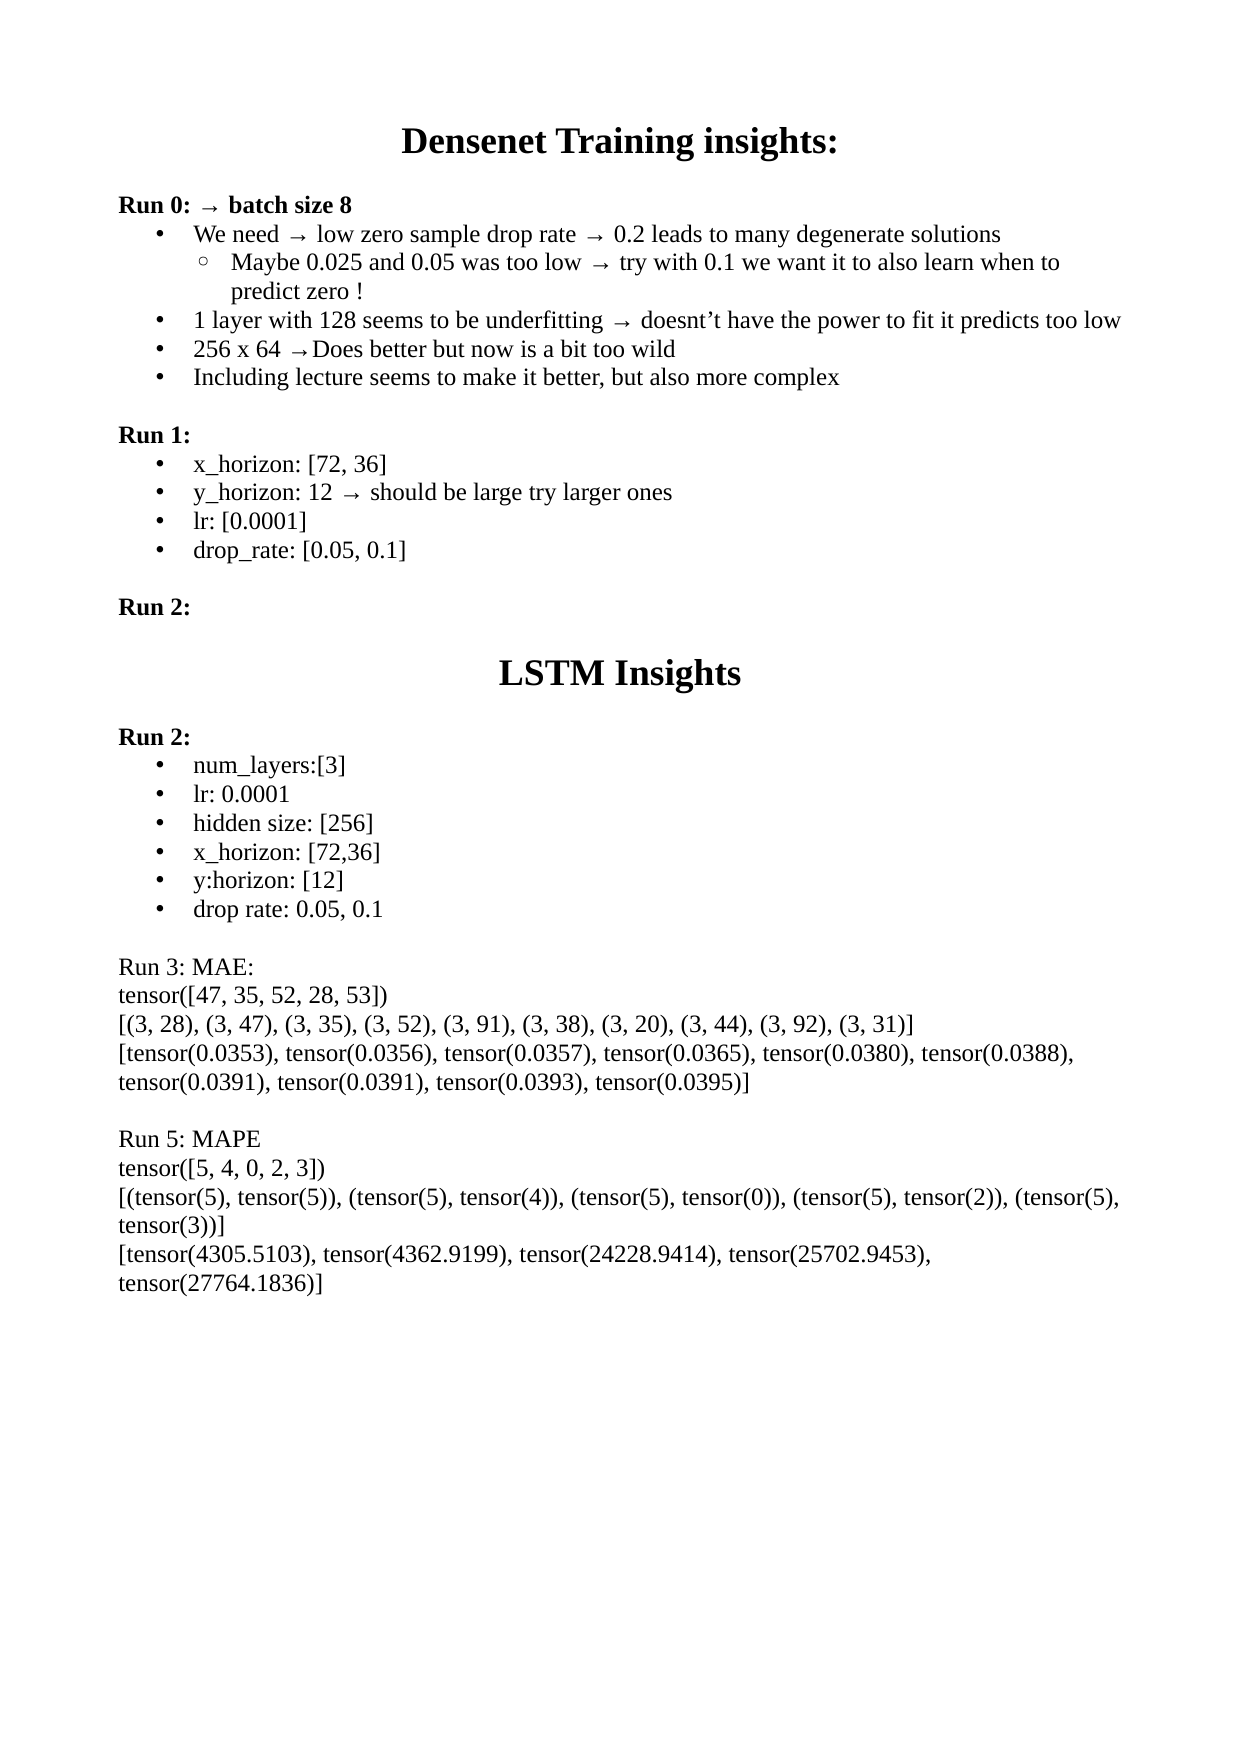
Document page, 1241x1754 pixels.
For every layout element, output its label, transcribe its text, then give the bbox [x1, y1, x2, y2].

list Maybe 0.025 and 0.05 was too low → try with 0.1 we want it to also learn when to predict zero ! [193, 247, 1122, 305]
text Run 0: → batch size 8 [118, 190, 1122, 219]
text [tensor(0.0353), tensor(0.0356), tensor(0.0357), tensor(0.0365), tensor(0.0380), tensor(0.0388), tensor(0.0391), tensor(0.0391), tensor(0.0393), tensor(0.0395)] [118, 1038, 1122, 1096]
list drop_rate: [0.05, 0.1] [156, 535, 1122, 564]
text [(tensor(5), tensor(5)), (tensor(5), tensor(4)), (tensor(5), tensor(0)), (tensor(5), tensor(2)), (tensor(5), tensor(3))] [118, 1182, 1122, 1239]
list num_layers:[3] [156, 751, 1122, 779]
list lr: 0.0001 [156, 779, 1122, 808]
list We need → low zero sample drop rate → 0.2 leads to many degenerate solutions [156, 219, 1122, 247]
text LSTM Insights [118, 650, 1122, 693]
list 1 layer with 128 seems to be underfitting → doesnt’t have the power to fit it predicts too low [156, 305, 1122, 334]
text Densenet Training insights: [118, 118, 1122, 161]
list y:horizon: [12] [156, 866, 1122, 894]
text Run 2: [118, 722, 1122, 751]
text tensor([5, 4, 0, 2, 3]) [118, 1153, 1122, 1182]
text [(3, 28), (3, 47), (3, 35), (3, 52), (3, 91), (3, 38), (3, 20), (3, 44), (3, 92), (3, 31)] [118, 1009, 1122, 1038]
text tensor([47, 35, 52, 28, 53]) [118, 981, 1122, 1009]
list drop rate: 0.05, 0.1 [156, 894, 1122, 923]
list 256 x 64 →Does better but now is a bit too wild [156, 334, 1122, 362]
text Run 5: MAPE [118, 1124, 1122, 1153]
list x_horizon: [72,36] [156, 837, 1122, 866]
list y_horizon: 12 → should be large try larger ones [156, 477, 1122, 506]
text Run 2: [118, 592, 1122, 621]
text Run 1: [118, 420, 1122, 449]
list x_horizon: [72, 36] [156, 449, 1122, 477]
list Including lecture seems to make it better, but also more complex [156, 362, 1122, 391]
text [tensor(4305.5103), tensor(4362.9199), tensor(24228.9414), tensor(25702.9453), tensor(27764.1836)] [118, 1239, 1122, 1297]
list hidden size: [256] [156, 808, 1122, 837]
list lr: [0.0001] [156, 506, 1122, 535]
text Run 3: MAE: [118, 952, 1122, 981]
